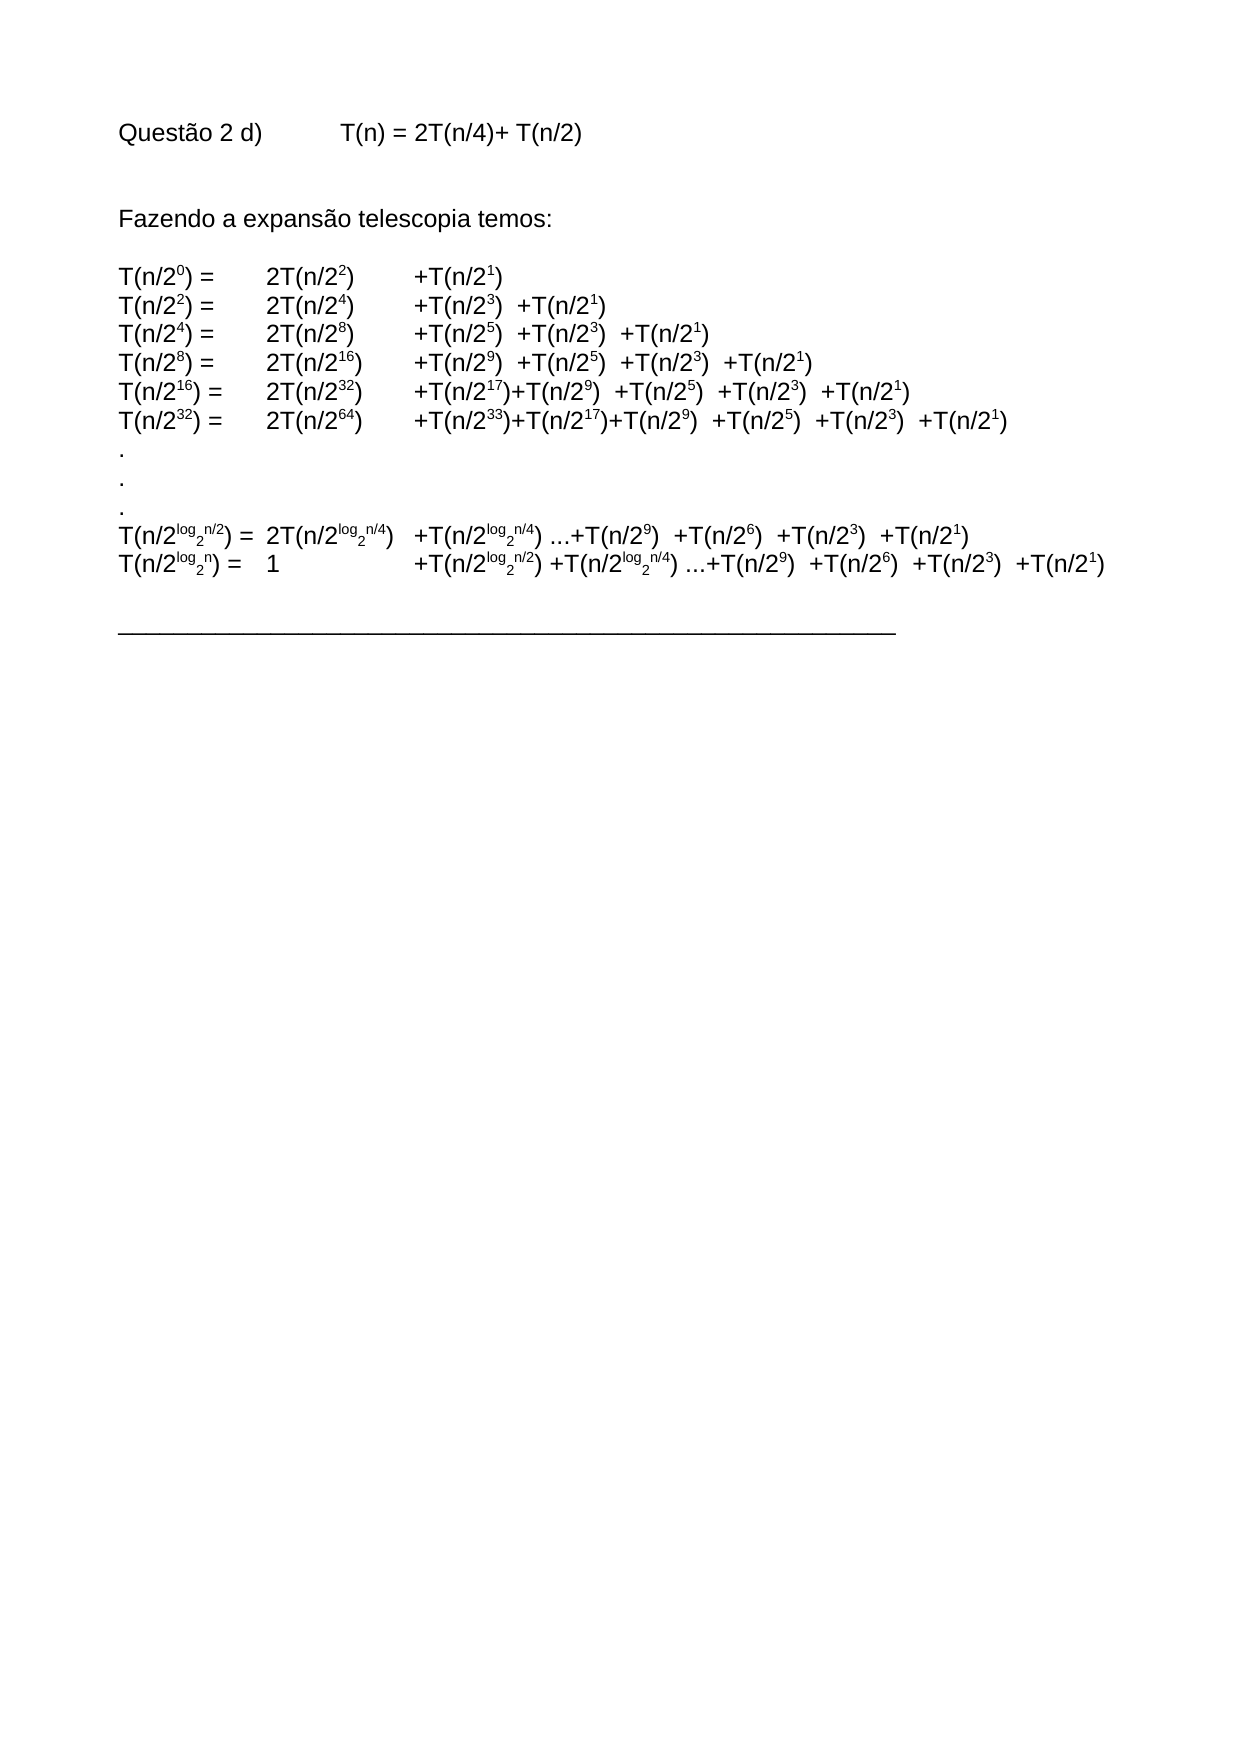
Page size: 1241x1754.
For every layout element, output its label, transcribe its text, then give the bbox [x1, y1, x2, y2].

text T(n/20) = 2T(n/22) +T(n/21) [118, 262, 1122, 291]
text T(n/28) = 2T(n/216) +T(n/29) +T(n/25) +T(n/23) +T(n/21) [118, 348, 1122, 377]
text . [118, 492, 1122, 521]
text T(n/216) = 2T(n/232) +T(n/217)+T(n/29) +T(n/25) +T(n/23) +T(n/21) [118, 377, 1122, 406]
text T(n/2log2n) = 1 +T(n/2log2n/2) +T(n/2log2n/4) ...+T(n/29) +T(n/26) +T(n/23) +T(n/21) [118, 549, 1122, 578]
text T(n/232) = 2T(n/264) +T(n/233)+T(n/217)+T(n/29) +T(n/25) +T(n/23) +T(n/21) [118, 406, 1122, 434]
text Questão 2 d) T(n) = 2T(n/4)+ T(n/2) [118, 118, 1122, 147]
text . [118, 434, 1122, 463]
text T(n/24) = 2T(n/28) +T(n/25) +T(n/23) +T(n/21) [118, 319, 1122, 348]
text T(n/2log2n/2) = 2T(n/2log2n/4) +T(n/2log2n/4) ...+T(n/29) +T(n/26) +T(n/23) +T(n/21) [118, 521, 1122, 549]
text Fazendo a expansão telescopia temos: [118, 204, 1122, 233]
text . [118, 463, 1122, 492]
text T(n/22) = 2T(n/24) +T(n/23) +T(n/21) [118, 291, 1122, 319]
text ________________________________________________________ [118, 607, 1122, 636]
